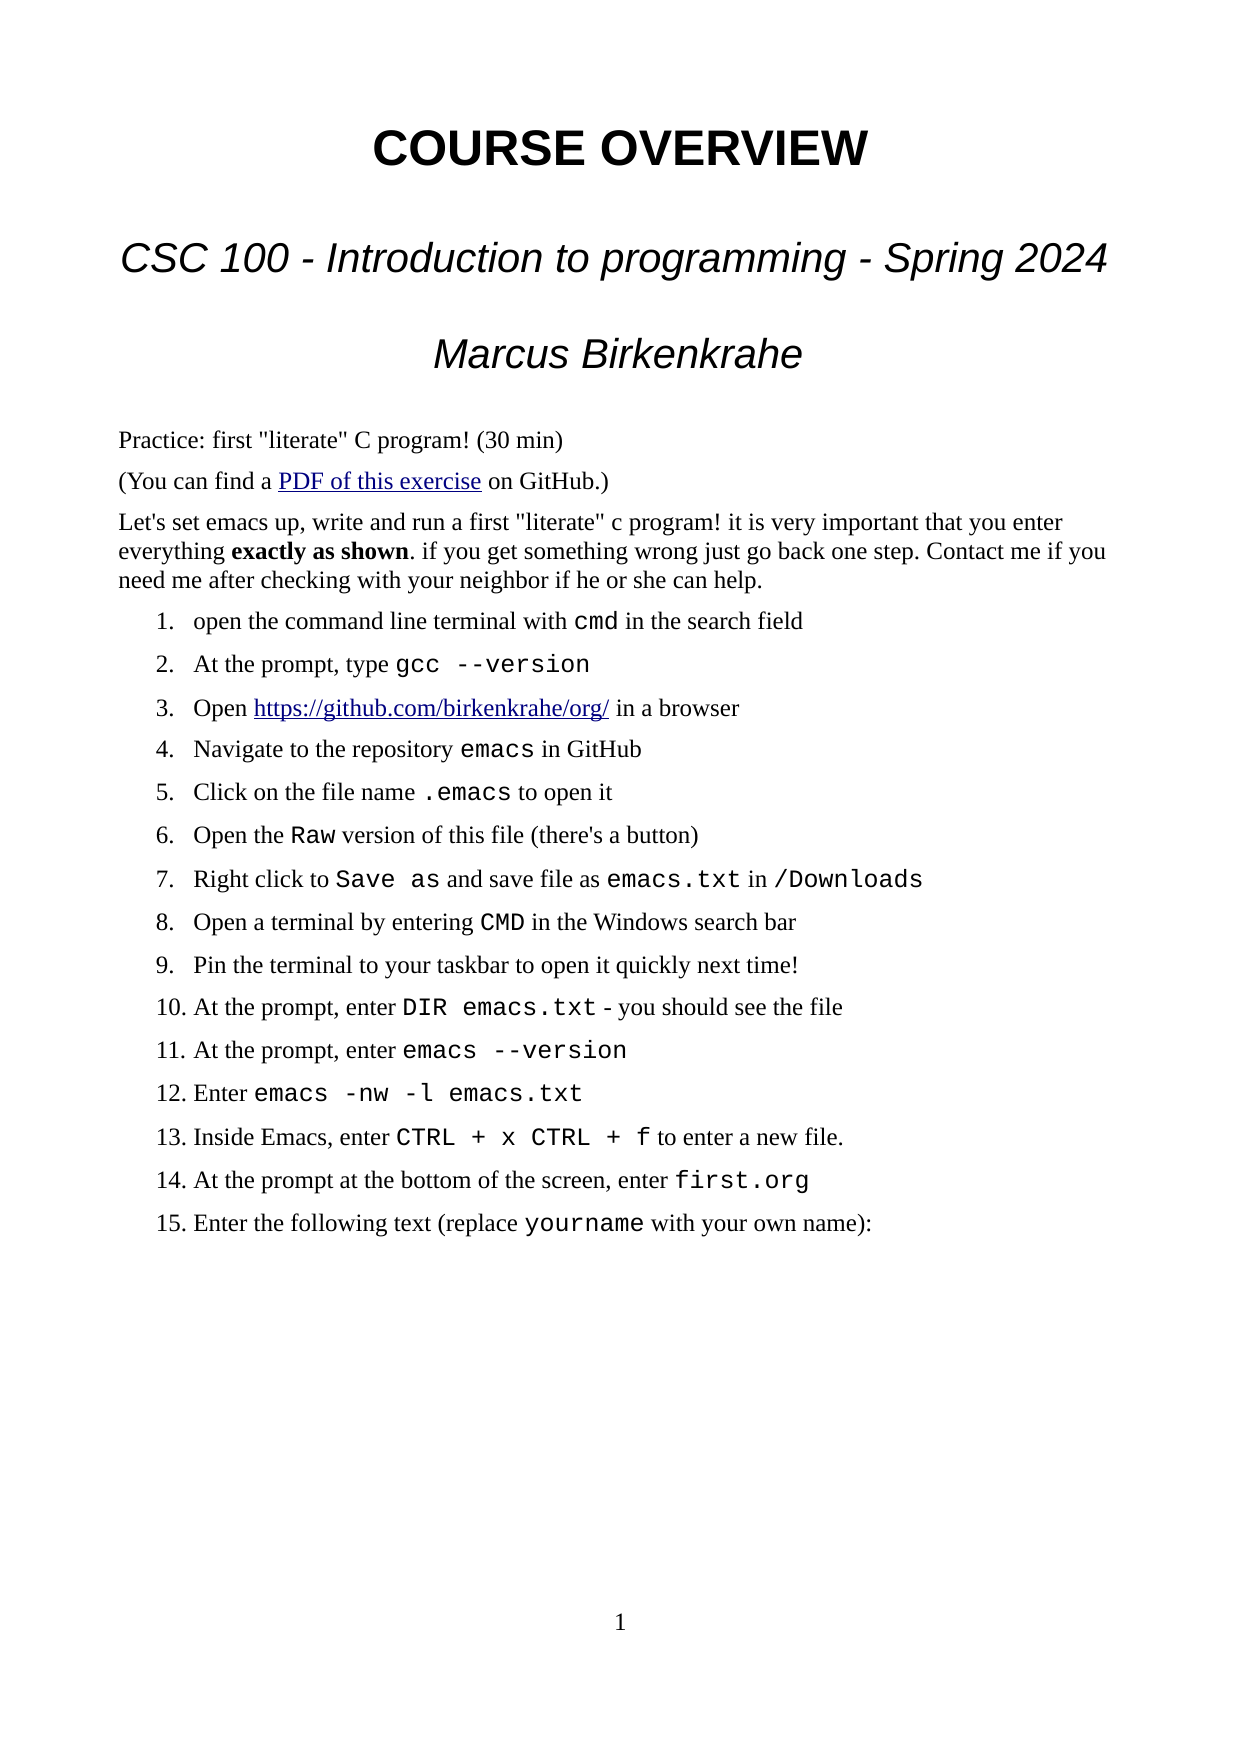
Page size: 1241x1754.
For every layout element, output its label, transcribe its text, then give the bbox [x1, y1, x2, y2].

list Inside Emacs, enter CTRL + x CTRL + f to enter a new file. [156, 1122, 1122, 1153]
list At the prompt, enter emacs --version [156, 1035, 1122, 1066]
subtitle CSC 100 - Introduction to programming - Spring 2024 [118, 233, 1122, 281]
text (You can find a PDF of this exercise on GitHub.) [118, 466, 1122, 495]
list At the prompt at the bottom of the screen, enter first.org [156, 1165, 1122, 1196]
text Practice: first "literate" C program! (30 min) [118, 425, 1122, 453]
list Right click to Save as and save file as emacs.txt in /Downloads [156, 864, 1122, 895]
list Open https://github.com/birkenkrahe/org/ in a browser [156, 693, 1122, 721]
list Click on the file name .emacs to open it [156, 777, 1122, 808]
list Open a terminal by entering CMD in the Windows search bar [156, 907, 1122, 938]
list Pin the terminal to your taskbar to open it quickly next time! [156, 951, 1122, 979]
text Let's set emacs up, write and run a first "literate" c program! it is very important that you enter everything exactly as shown. if you get something wrong just go back one step. Contact me if you need me after checking with your neighbor if he or she can help. [118, 507, 1122, 593]
list Open the Raw version of this file (there's a button) [156, 821, 1122, 851]
subtitle Marcus Birkenkrahe [118, 329, 1122, 377]
list At the prompt, type gcc --version [156, 649, 1122, 680]
title COURSE OVERVIEW [118, 118, 1122, 176]
list Enter emacs -nw -l emacs.txt [156, 1078, 1122, 1109]
list At the prompt, enter DIR emacs.txt - you should see the file [156, 992, 1122, 1023]
list Navigate to the repository emacs in GitHub [156, 734, 1122, 765]
list open the command line terminal with cmd in the search field [156, 606, 1122, 637]
list Enter the following text (replace yourname with your own name): [156, 1208, 1122, 1239]
